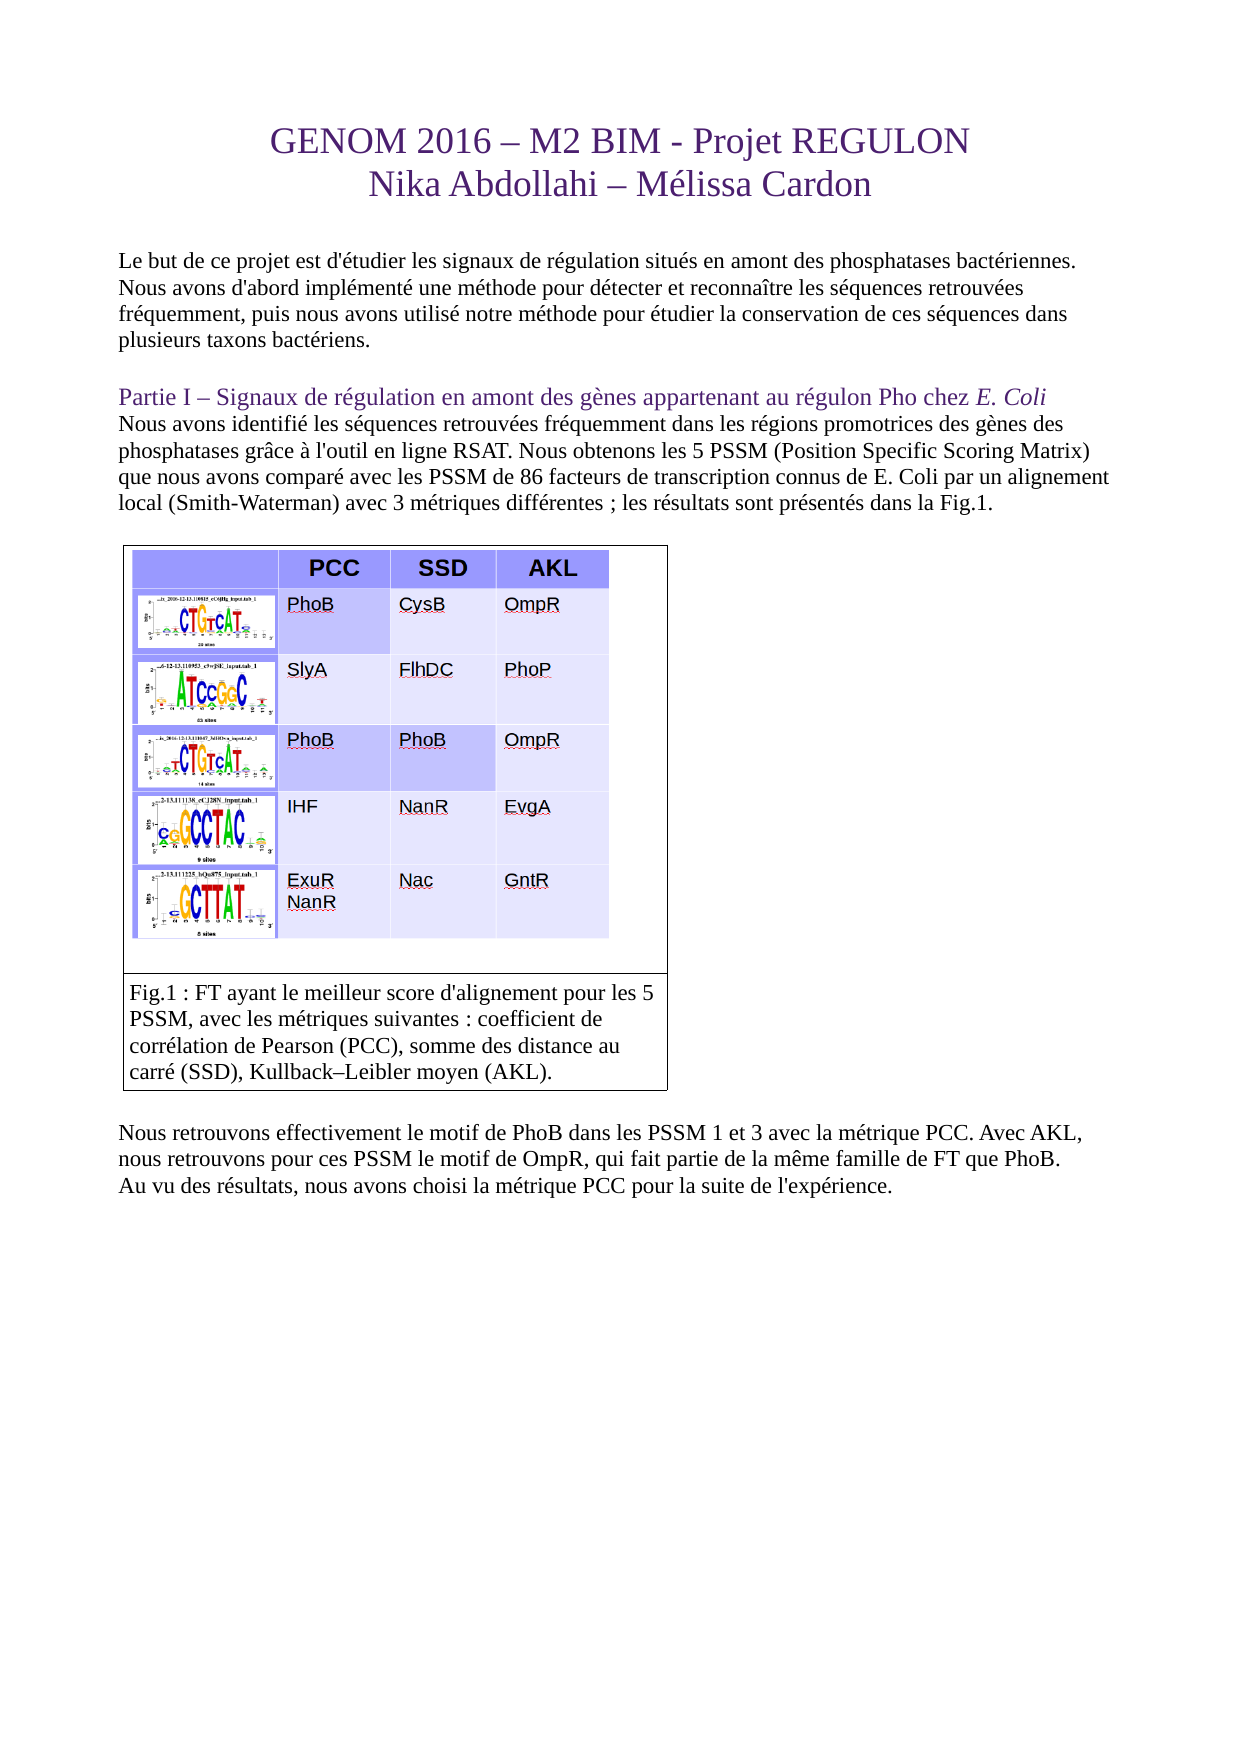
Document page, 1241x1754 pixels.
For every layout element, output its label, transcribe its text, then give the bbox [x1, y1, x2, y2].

text Partie I – Signaux de régulation en amont des gènes appartenant au régulon Pho chez E. Coli [118, 382, 1122, 410]
text Au vu des résultats, nous avons choisi la métrique PCC pour la suite de l'expérience. [118, 1172, 1122, 1198]
picture [132, 550, 609, 939]
text Nous retrouvons effectivement le motif de PhoB dans les PSSM 1 et 3 avec la métrique PCC. Avec AKL, nous retrouvons pour ces PSSM le motif de OmpR, qui fait partie de la même famille de FT que PhoB. [118, 1119, 1122, 1172]
text Le but de ce projet est d'étudier les signaux de régulation situés en amont des phosphatases bactériennes. Nous avons d'abord implémenté une méthode pour détecter et reconnaître les séquences retrouvées fréquemment, puis nous avons utilisé notre méthode pour étudier la conservation de ces séquences dans plusieurs taxons bactériens. [118, 247, 1122, 353]
text GENOM 2016 – M2 BIM - Projet REGULON [118, 118, 1122, 161]
table_header [124, 546, 667, 973]
table_cell Fig.1 : FT ayant le meilleur score d'alignement pour les 5 PSSM, avec les métriques suivantes : coefficient de corrélation de Pearson (PCC), somme des distance au carré (SSD), Kullback–Leibler moyen (AKL). [124, 974, 667, 1090]
text Nika Abdollahi – Mélissa Cardon [118, 161, 1122, 204]
text Nous avons identifié les séquences retrouvées fréquemment dans les régions promotrices des gènes des phosphatases grâce à l'outil en ligne RSAT. Nous obtenons les 5 PSSM (Position Specific Scoring Matrix) que nous avons comparé avec les PSSM de 86 facteurs de transcription connus de E. Coli par un alignement local (Smith-Waterman) avec 3 métriques différentes ; les résultats sont présentés dans la Fig.1. [118, 410, 1122, 516]
